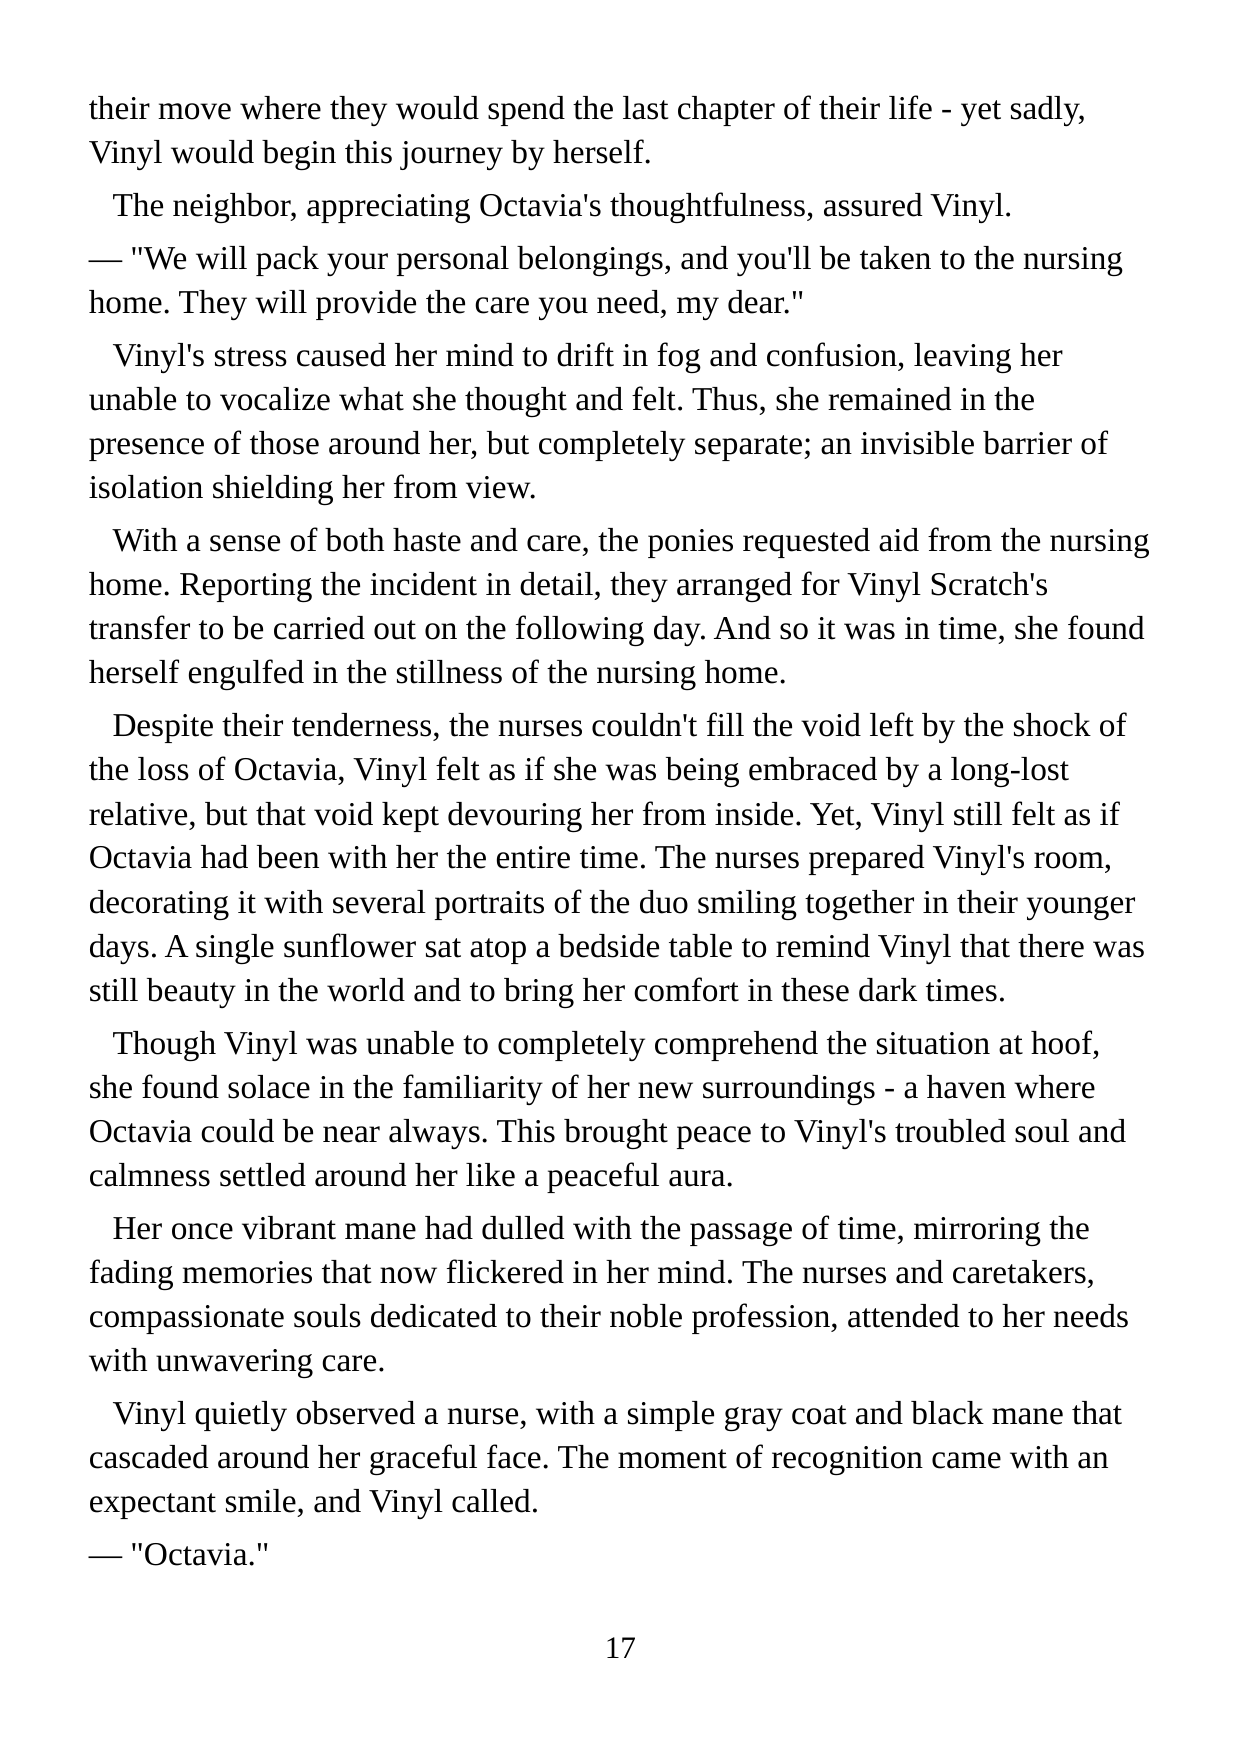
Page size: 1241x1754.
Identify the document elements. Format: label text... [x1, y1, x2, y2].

text Her once vibrant mane had dulled with the passage of time, mirroring the fading memories that now flickered in her mind. The nurses and caretakers, compassionate souls dedicated to their noble profession, attended to her needs with unwavering care. [88, 1208, 1152, 1378]
text With a sense of both haste and care, the ponies requested aid from the nursing home. Reporting the incident in detail, they arranged for Vinyl Scratch's transfer to be carried out on the following day. And so it was in time, she found herself engulfed in the stillness of the nursing home. [88, 521, 1152, 691]
text Vinyl quietly observed a nurse, with a simple gray coat and black mane that cascaded around her graceful face. The moment of recognition came with an expectant smile, and Vinyl called. [88, 1393, 1152, 1519]
text their move where they would spend the last chapter of their life - yet sadly, Vinyl would begin this journey by herself. [88, 88, 1152, 171]
text — "Octavia." [88, 1534, 1152, 1572]
text Vinyl's stress caused her mind to drift in fog and confusion, leaving her unable to vocalize what she thought and felt. Thus, she remained in the presence of those around her, but completely separate; an invisible barrier of isolation shielding her from view. [88, 335, 1152, 506]
text — "We will pack your personal belongings, and you'll be taken to the nursing home. They will provide the care you need, my dear." [88, 238, 1152, 321]
text The neighbor, appreciating Octavia's thoughtfulness, assured Vinyl. [88, 186, 1152, 224]
text Despite their tenderness, the nurses couldn't fill the void left by the shock of the loss of Octavia, Vinyl felt as if she was being embraced by a long-lost relative, but that void kept devouring her from inside. Yet, Vinyl still felt as if Octavia had been with her the entire time. The nurses prepared Vinyl's room, decorating it with several portraits of the duo smiling together in their younger days. A single sunflower sat atop a bedside table to remind Vinyl that there was still beauty in the world and to bring her comfort in these dark times. [88, 706, 1152, 1008]
text Though Vinyl was unable to completely comprehend the situation at hoof, she found solace in the familiarity of her new surroundings - a haven where Octavia could be near always. This brought peace to Vinyl's troubled soul and calmness settled around her like a peaceful aura. [88, 1023, 1152, 1193]
